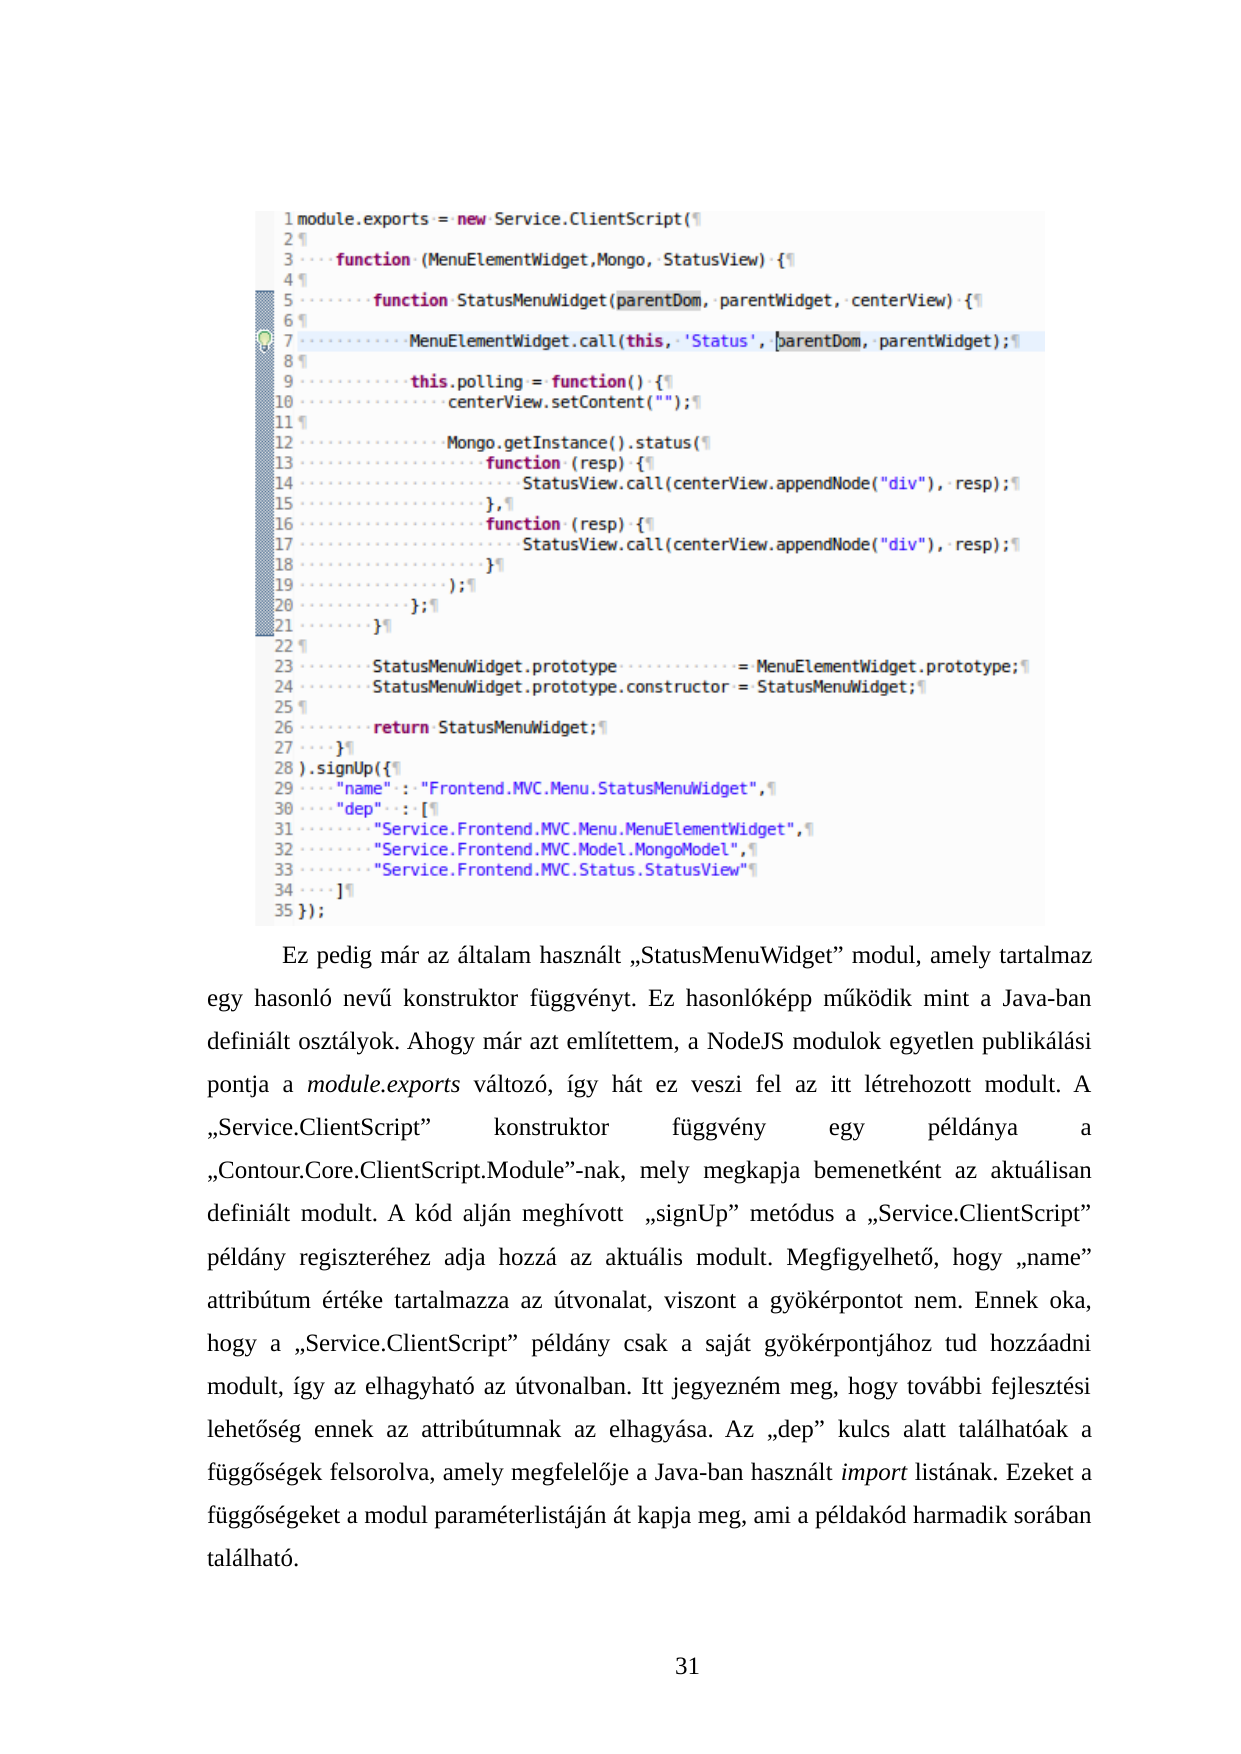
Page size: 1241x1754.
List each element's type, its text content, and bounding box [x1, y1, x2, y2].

picture [254, 211, 1045, 926]
text Ez pedig már az általam használt „StatusMenuWidget” modul, amely tartalmaz egy hasonló nevű konstruktor függvényt. Ez hasonlóképp működik mint a Java-ban definiált osztályok. Ahogy már azt említettem, a NodeJS modulok egyetlen publikálási pontja a module.exports változó, így hát ez veszi fel az itt létrehozott modult. A „Service.ClientScript” konstruktor függvény egy példánya a „Contour.Core.ClientScript.Module”-nak, mely megkapja bemenetként az aktuálisan definiált modult. A kód alján meghívott „signUp” metódus a „Service.ClientScript” példány regiszteréhez adja hozzá az aktuális modult. Megfigyelhető, hogy „name” attribútum értéke tartalmazza az útvonalat, viszont a gyökérpontot nem. Ennek oka, hogy a „Service.ClientScript” példány csak a saját gyökérpontjához tud hozzáadni modult, így az elhagyható az útvonalban. Itt jegyezném meg, hogy további fejlesztési lehetőség ennek az attribútumnak az elhagyása. Az „dep” kulcs alatt találhatóak a függőségek felsorolva, amely megfelelője a Java-ban használt import listának. Ezeket a függőségeket a modul paraméterlistáján át kapja meg, ami a példakód harmadik sorában található. [207, 211, 1092, 1572]
